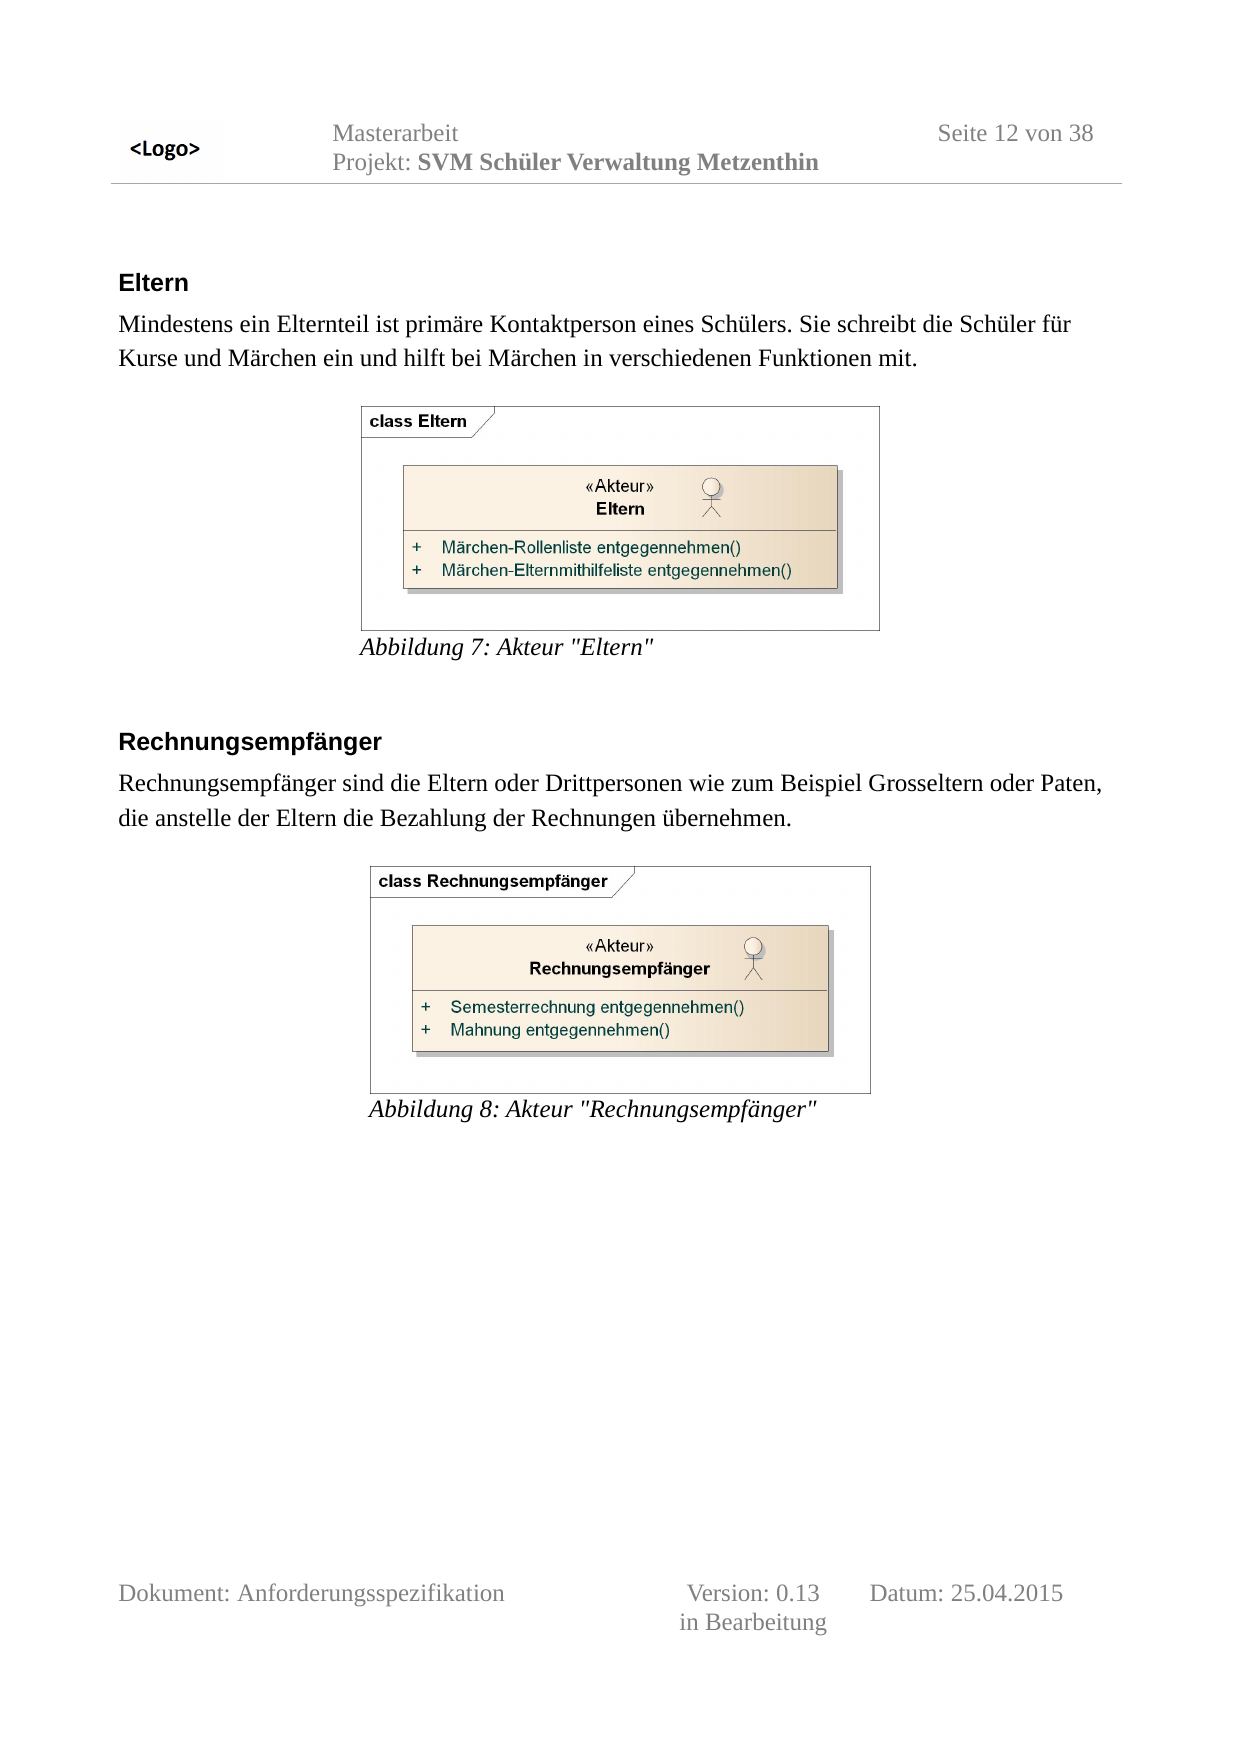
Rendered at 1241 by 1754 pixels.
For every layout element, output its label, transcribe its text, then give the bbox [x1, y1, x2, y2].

text Mindestens ein Elternteil ist primäre Kontaktperson eines Schülers. Sie schreibt die Schüler für Kurse und Märchen ein und hilft bei Märchen in verschiedenen Funktionen mit. [118, 309, 1122, 372]
subtitle Eltern [118, 267, 1122, 296]
text Abbildung 8: Akteur "Rechnungsempfänger" [369, 1095, 871, 1123]
picture [368, 864, 872, 1095]
text Abbildung 7: Akteur "Eltern" [360, 632, 881, 661]
picture [118, 118, 224, 183]
picture [359, 404, 881, 632]
subtitle Rechnungsempfänger [118, 727, 1122, 756]
text Rechnungsempfänger sind die Eltern oder Drittpersonen wie zum Beispiel Grosseltern oder Paten, die anstelle der Eltern die Bezahlung der Rechnungen übernehmen. [118, 768, 1122, 831]
